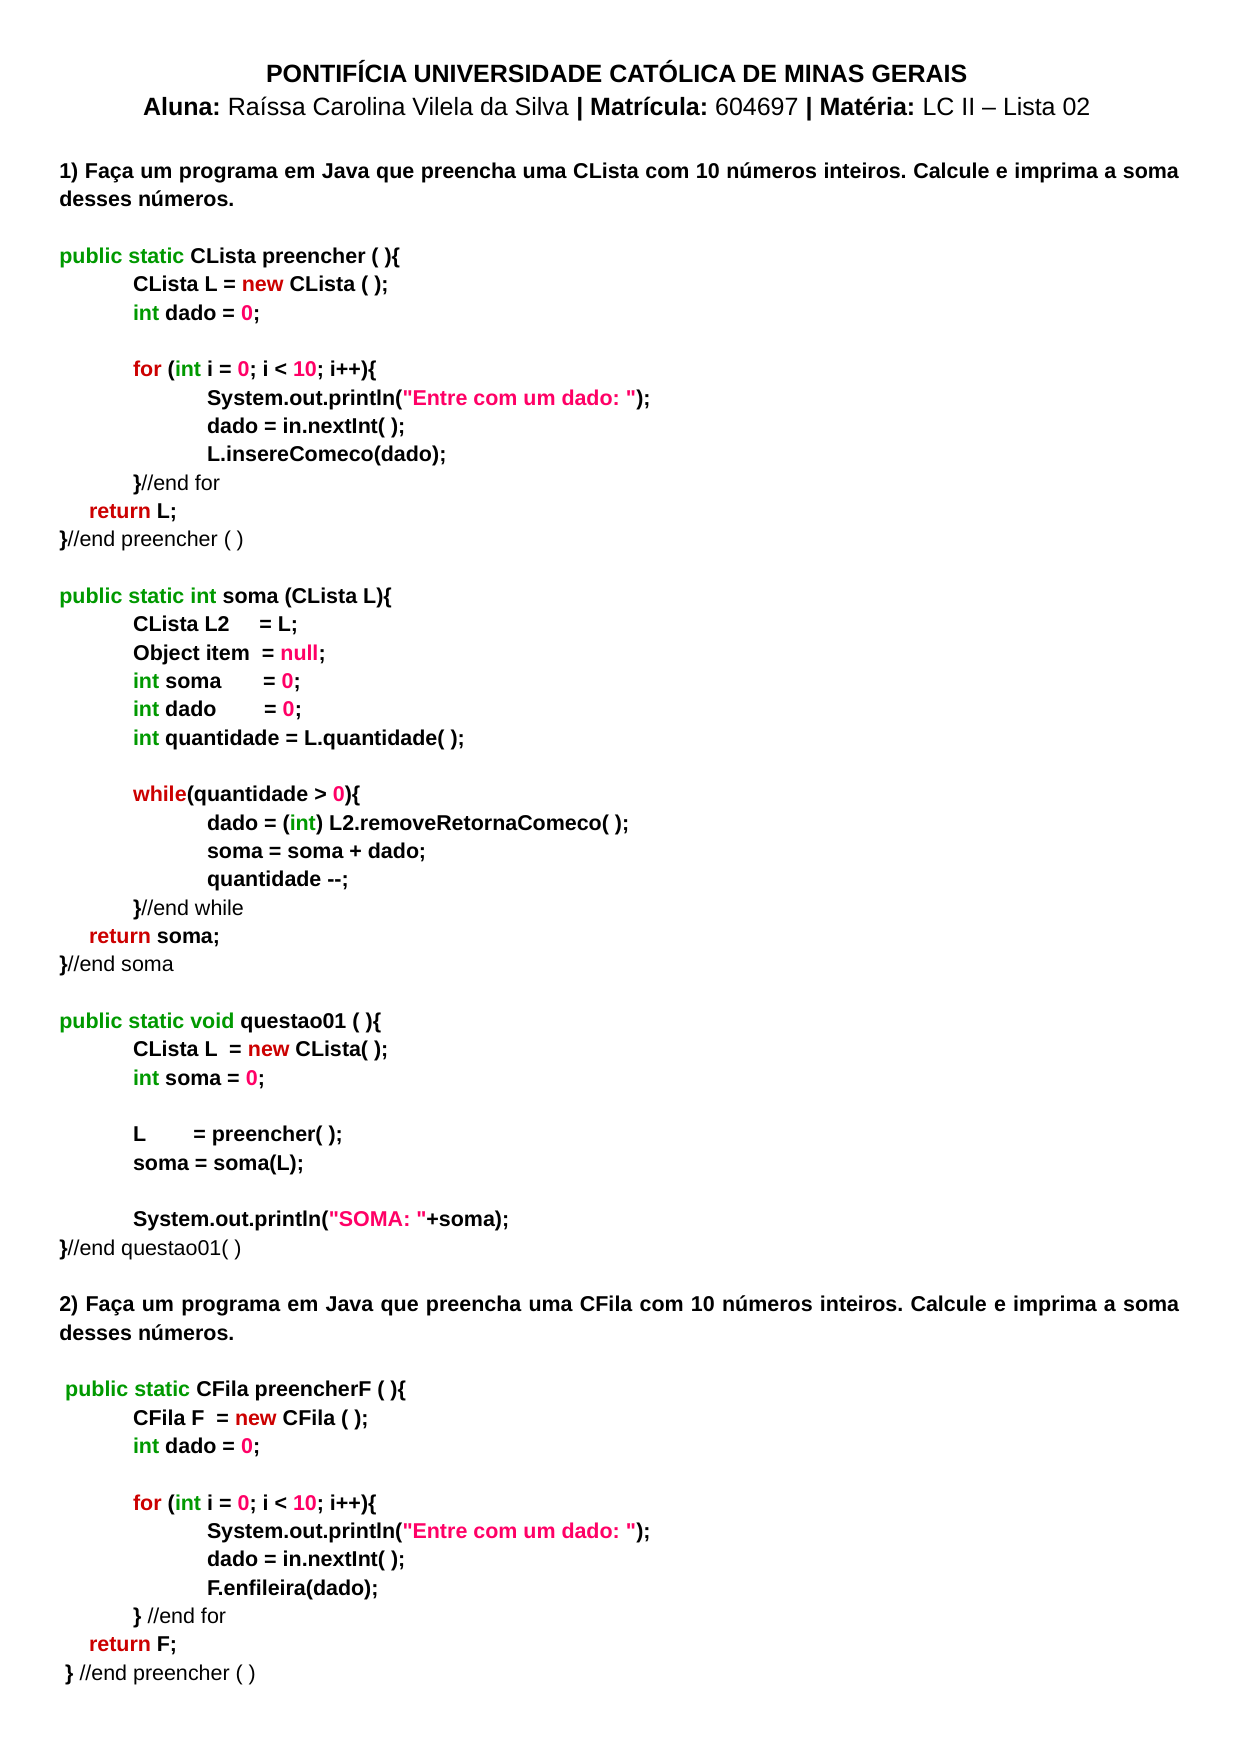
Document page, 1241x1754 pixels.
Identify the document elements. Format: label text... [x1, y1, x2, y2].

text PONTIFÍCIA UNIVERSIDADE CATÓLICA DE MINAS GERAIS [59, 59, 1181, 88]
text 1) Faça um programa em Java que preencha uma CLista com 10 números inteiros. Calcule e imprima a soma desses números. [59, 158, 1181, 211]
text soma = soma + dado; [59, 838, 1181, 863]
text }//end questao01( ) [59, 1235, 1181, 1259]
text public static int soma (CLista L){ [59, 583, 1181, 608]
text } //end for [59, 1603, 1181, 1628]
text CFila F = new CFila ( ); [59, 1405, 1181, 1429]
text public static void questao01 ( ){ [59, 1008, 1181, 1033]
text System.out.println("Entre com um dado: "); [59, 1518, 1181, 1543]
text L = preencher( ); [59, 1121, 1181, 1146]
text Aluna: Raíssa Carolina Vilela da Silva | Matrícula: 604697 | Matéria: LC II – Lista 02 [59, 92, 1181, 121]
text public static CFila preencherF ( ){ [59, 1348, 1181, 1401]
text dado = in.nextInt( ); [59, 413, 1181, 438]
text }//end preencher ( ) [59, 526, 1181, 551]
text L.insereComeco(dado); [59, 441, 1181, 466]
text dado = in.nextInt( ); [59, 1546, 1181, 1571]
text int dado = 0; [59, 300, 1181, 324]
text 2) Faça um programa em Java que preencha uma CFila com 10 números inteiros. Calcule e imprima a soma desses números. [59, 1291, 1181, 1344]
text quantidade --; [59, 866, 1181, 891]
text }//end soma [59, 951, 1181, 976]
text soma = soma(L); [59, 1150, 1181, 1174]
text F.enfileira(dado); [59, 1575, 1181, 1599]
text System.out.println("SOMA: "+soma); [59, 1206, 1181, 1231]
text int dado = 0; [59, 1433, 1181, 1458]
text CLista L = new CLista ( ); [59, 271, 1181, 296]
text return soma; [59, 923, 1181, 948]
text }//end for [59, 470, 1181, 494]
text public static CLista preencher ( ){ [59, 243, 1181, 268]
text int quantidade = L.quantidade( ); [59, 725, 1181, 749]
text CLista L2 = L; [59, 611, 1181, 636]
text CLista L = new CLista( ); [59, 1036, 1181, 1061]
text for (int i = 0; i < 10; i++){ [59, 356, 1181, 381]
text Object item = null; [59, 640, 1181, 664]
text System.out.println("Entre com um dado: "); [59, 385, 1181, 409]
text for (int i = 0; i < 10; i++){ [59, 1490, 1181, 1514]
text int soma = 0; [59, 668, 1181, 693]
text int soma = 0; [59, 1065, 1181, 1089]
text }//end while [59, 895, 1181, 919]
text } //end preencher ( ) [59, 1660, 1181, 1684]
text dado = (int) L2.removeRetornaComeco( ); [59, 810, 1181, 834]
text return F; [59, 1631, 1181, 1656]
text while(quantidade > 0){ [59, 781, 1181, 806]
text return L; [59, 498, 1181, 523]
text int dado = 0; [59, 696, 1181, 721]
